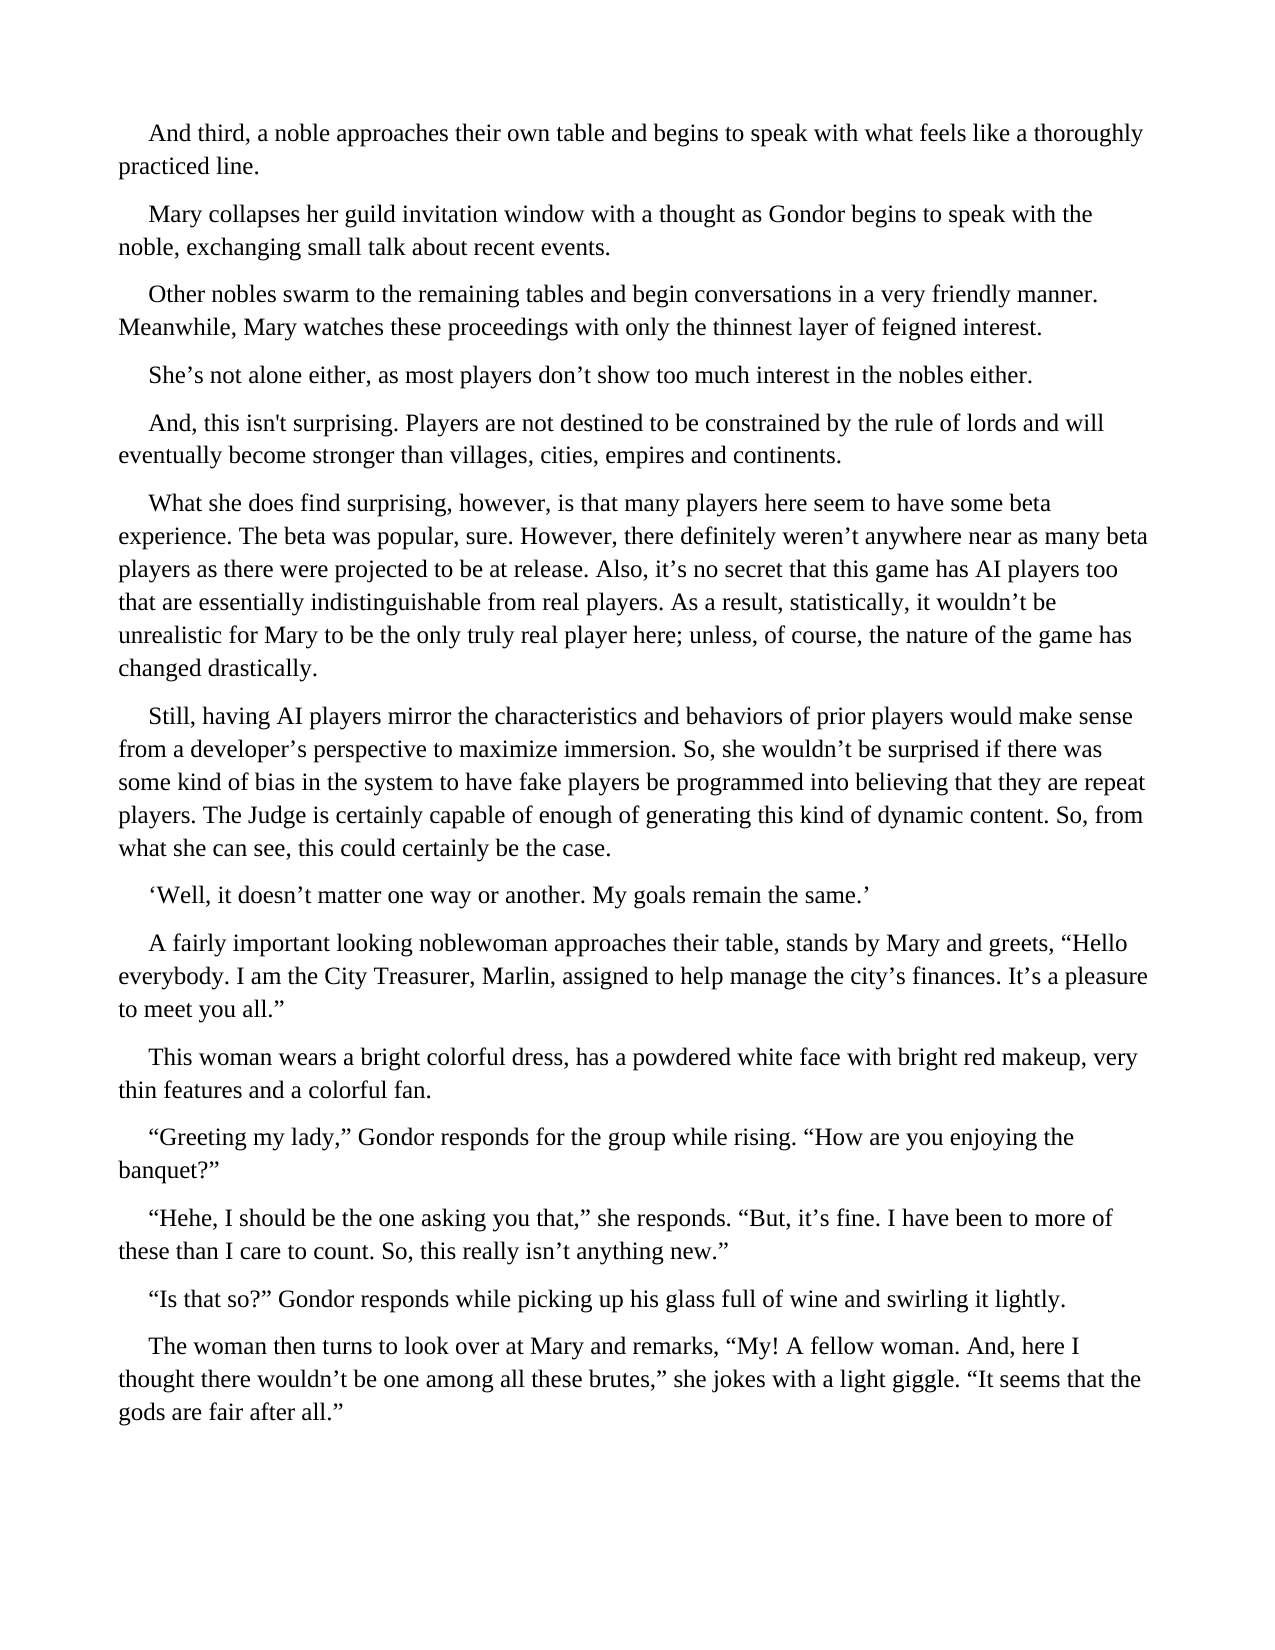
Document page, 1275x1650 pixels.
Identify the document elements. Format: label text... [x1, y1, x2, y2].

text What she does find surprising, however, is that many players here seem to have some beta experience. The beta was popular, sure. However, there definitely weren’t anywhere near as many beta players as there were projected to be at release. Also, it’s no secret that this game has AI players too that are essentially indistinguishable from real players. As a result, statistically, it wouldn’t be unrealistic for Mary to be the only truly real player here; unless, of course, the nature of the game has changed drastically. [118, 488, 1157, 682]
text “Is that so?” Gondor responds while picking up his glass full of wine and swirling it lightly. [118, 1284, 1157, 1312]
text And third, a noble approaches their own table and begins to speak with what feels like a thoroughly practiced line. [118, 118, 1157, 180]
text “Greeting my lady,” Gondor responds for the group while rising. “How are you enjoying the banquet?” [118, 1122, 1157, 1184]
text This woman wears a bright colorful dress, has a powdered white face with bright red makeup, very thin features and a colorful fan. [118, 1042, 1157, 1104]
text And, this isn't surprising. Players are not destined to be constrained by the rule of lords and will eventually become stronger than villages, cities, empires and continents. [118, 408, 1157, 469]
text ‘Well, it doesn’t matter one way or another. My goals remain the same.’ [118, 881, 1157, 909]
text The woman then turns to look over at Mary and remarks, “My! A fellow woman. And, here I thought there wouldn’t be one among all these brutes,” she jokes with a light giggle. “It seems that the gods are fair after all.” [118, 1331, 1157, 1426]
text “Hehe, I should be the one asking you that,” she responds. “But, it’s fine. I have been to more of these than I care to count. So, this really isn’t anything new.” [118, 1203, 1157, 1265]
text Still, having AI players mirror the characteristics and behaviors of prior players would make sense from a developer’s perspective to maximize immersion. So, she wouldn’t be surprised if there was some kind of bias in the system to have fake players be programmed into believing that they are repeat players. The Judge is certainly capable of enough of generating this kind of dynamic content. So, from what she can see, this could certainly be the case. [118, 701, 1157, 862]
text A fairly important looking noblewoman approaches their table, stands by Mary and greets, “Hello everybody. I am the City Treasurer, Marlin, assigned to help manage the city’s finances. It’s a pleasure to meet you all.” [118, 928, 1157, 1023]
text She’s not alone either, as most players don’t show too much interest in the nobles either. [118, 360, 1157, 389]
text Mary collapses her guild invitation window with a thought as Gondor begins to speak with the noble, exchanging small talk about recent events. [118, 199, 1157, 261]
text Other nobles swarm to the remaining tables and begin conversations in a very friendly manner. Meanwhile, Mary watches these proceedings with only the thinnest layer of feigned interest. [118, 279, 1157, 341]
